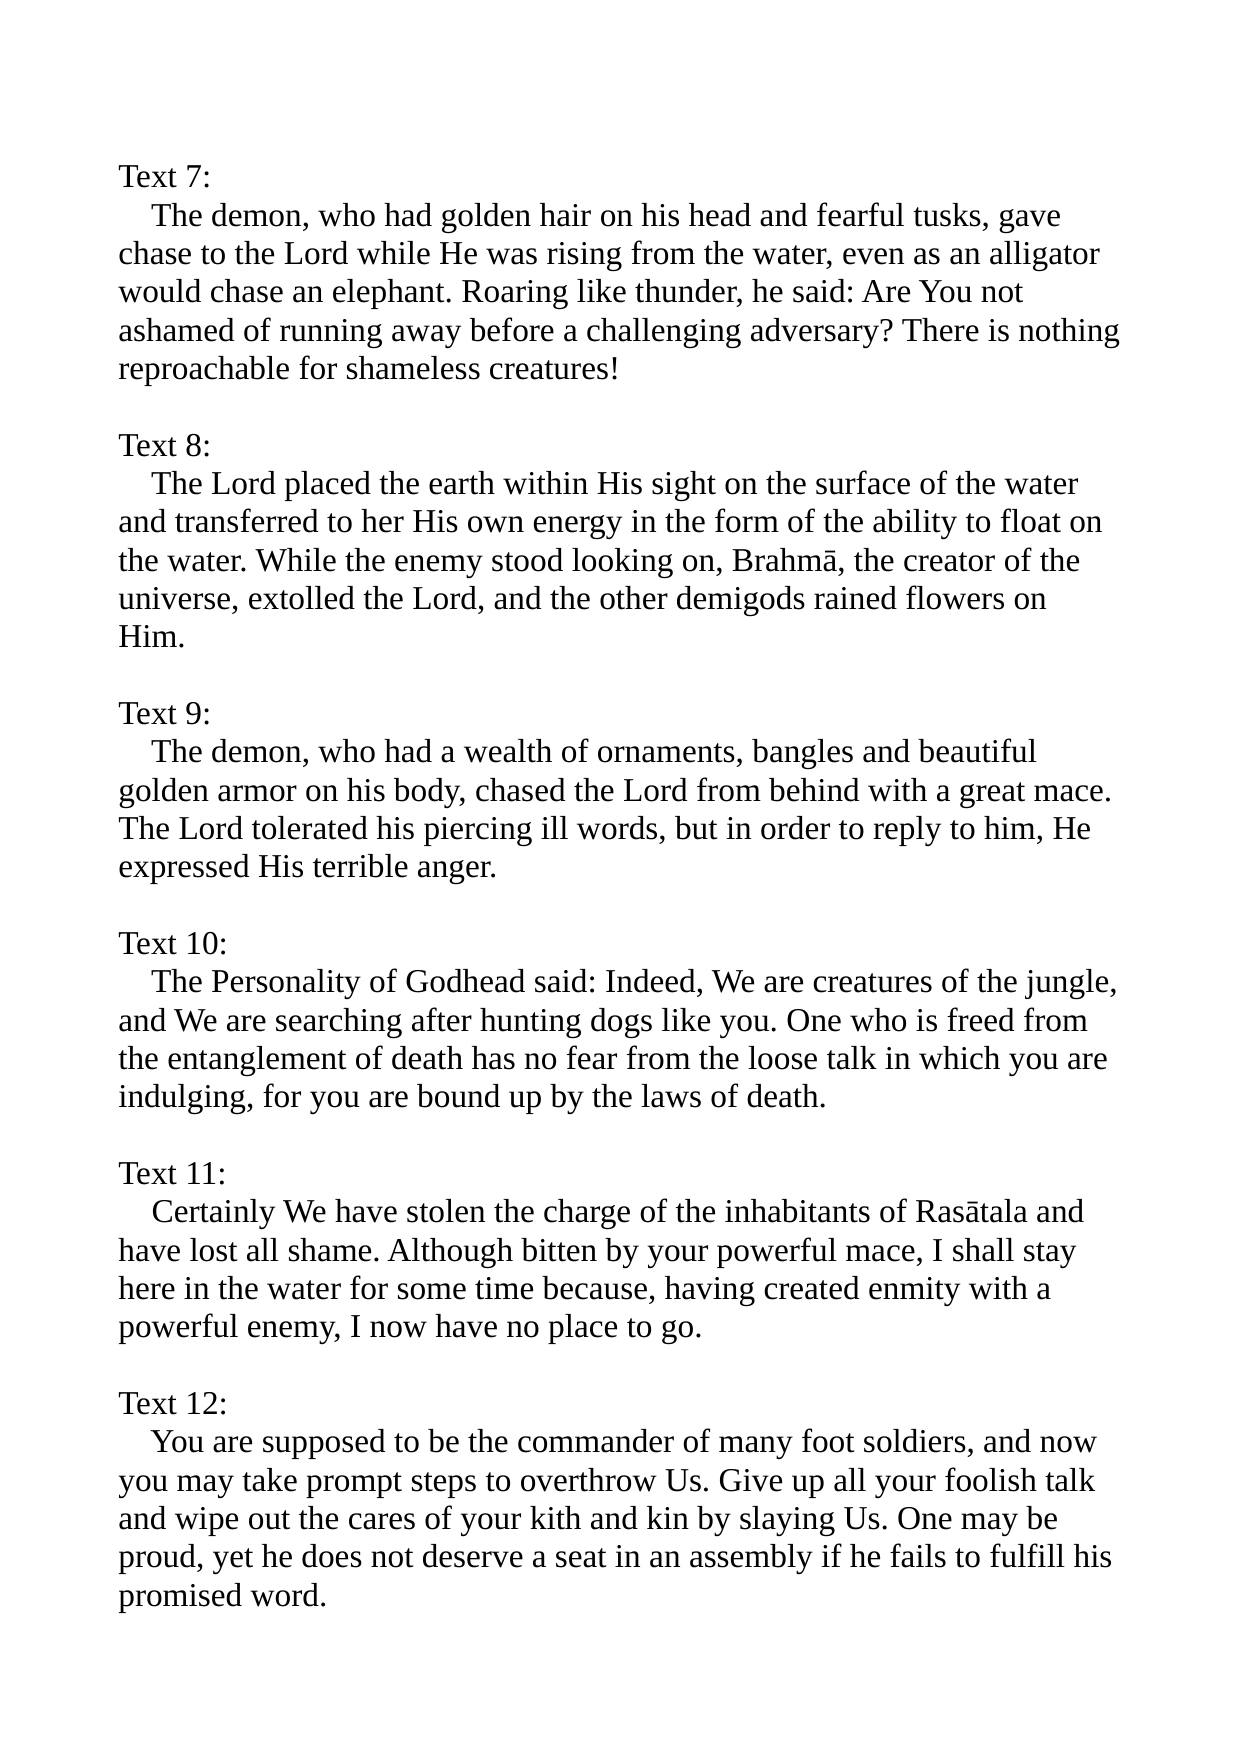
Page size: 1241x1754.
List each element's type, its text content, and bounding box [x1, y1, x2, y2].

text Text 12: [118, 1383, 1122, 1421]
text The demon, who had golden hair on his head and fearful tusks, gave chase to the Lord while He was rising from the water, even as an alligator would chase an elephant. Roaring like thunder, he said: Are You not ashamed of running away before a challenging adversary? There is nothing reproachable for shameless creatures! [118, 195, 1122, 386]
text Text 11: [118, 1153, 1122, 1191]
text Text 9: [118, 693, 1122, 731]
text You are supposed to be the commander of many foot soldiers, and now you may take prompt steps to overthrow Us. Give up all your foolish talk and wipe out the cares of your kith and kin by slaying Us. One may be proud, yet he does not deserve a seat in an assembly if he fails to fulfill his promised word. [118, 1421, 1122, 1613]
text Text 7: [118, 156, 1122, 195]
text The Personality of Godhead said: Indeed, We are creatures of the jungle, and We are searching after hunting dogs like you. One who is freed from the entanglement of death has no fear from the loose talk in which you are indulging, for you are bound up by the laws of death. [118, 961, 1122, 1115]
text The Lord placed the earth within His sight on the surface of the water and transferred to her His own energy in the form of the ability to float on the water. While the enemy stood looking on, Brahmā, the creator of the universe, extolled the Lord, and the other demigods rained flowers on Him. [118, 463, 1122, 655]
text Text 10: [118, 923, 1122, 961]
text Text 8: [118, 425, 1122, 463]
text The demon, who had a wealth of ornaments, bangles and beautiful golden armor on his body, chased the Lord from behind with a great mace. The Lord tolerated his piercing ill words, but in order to reply to him, He expressed His terrible anger. [118, 731, 1122, 885]
text Certainly We have stolen the charge of the inhabitants of Rasātala and have lost all shame. Although bitten by your powerful mace, I shall stay here in the water for some time because, having created enmity with a powerful enemy, I now have no place to go. [118, 1191, 1122, 1345]
